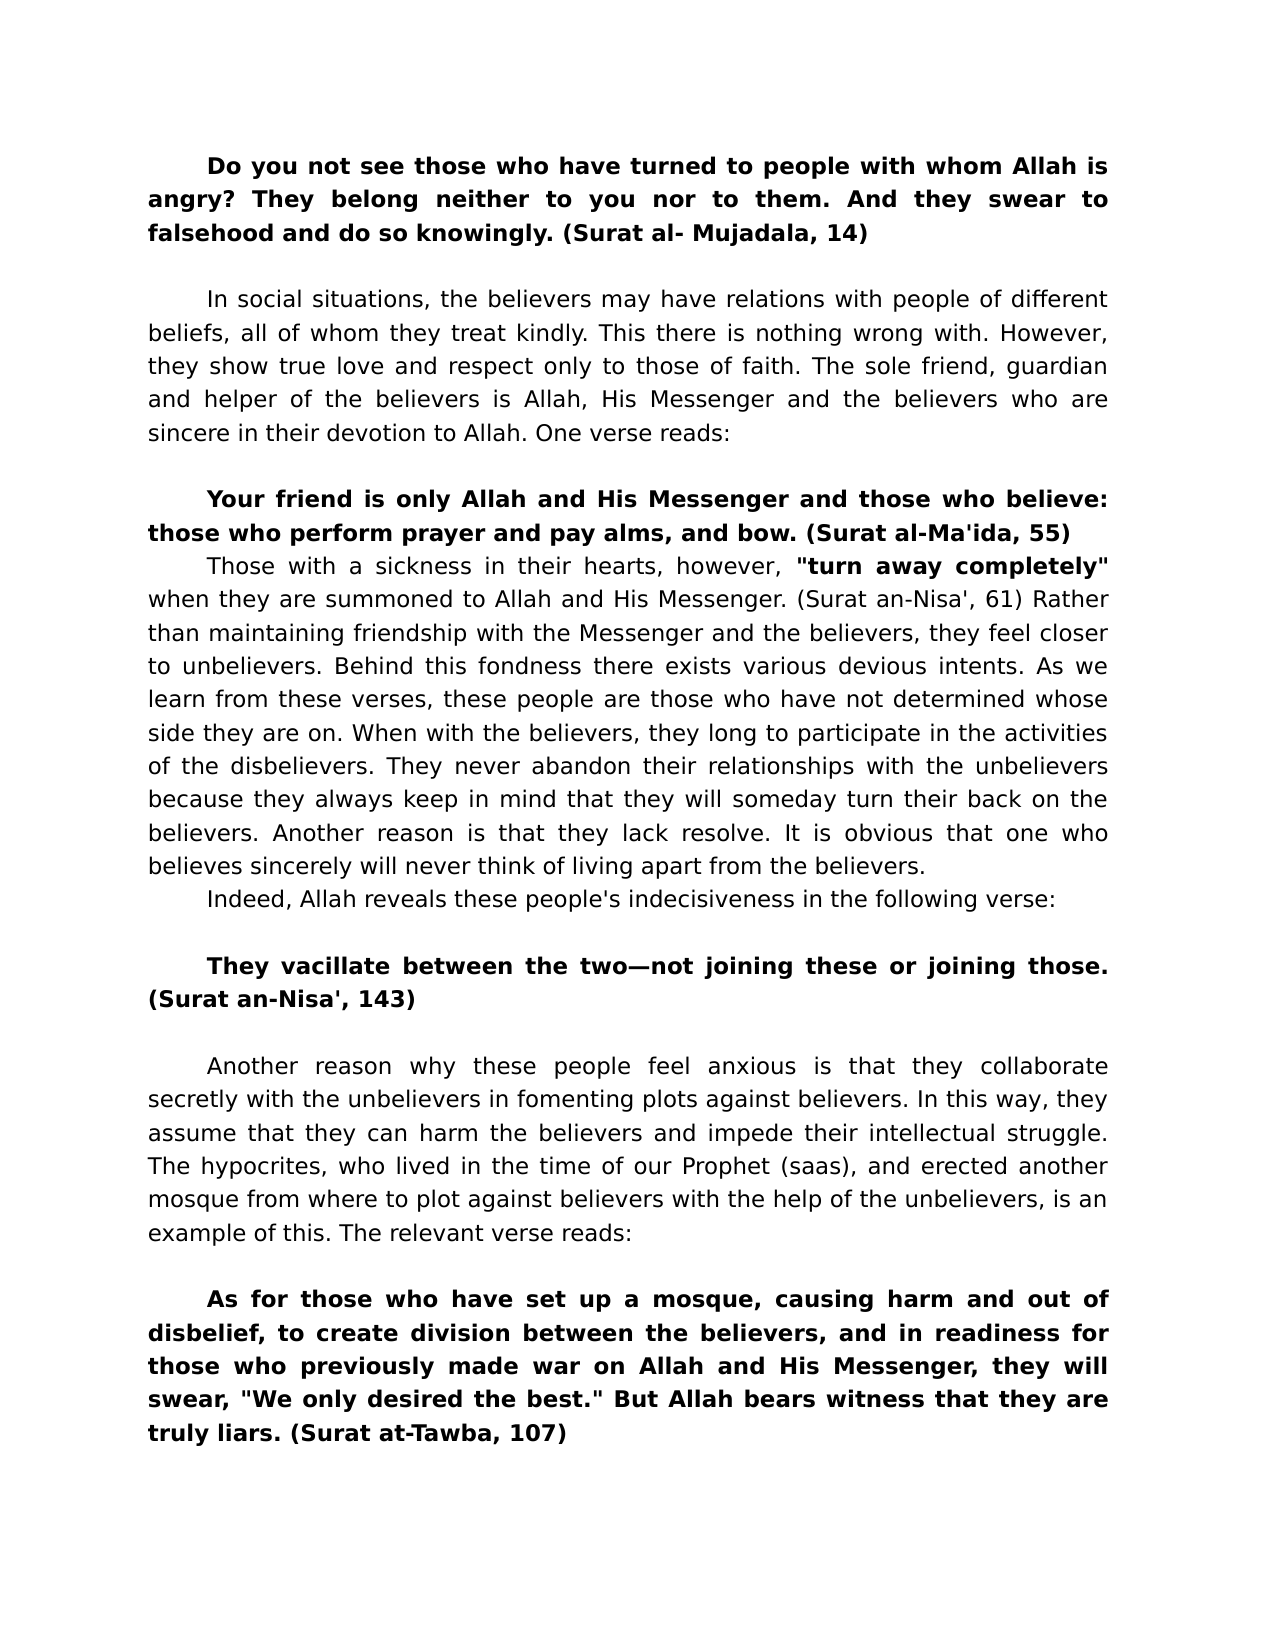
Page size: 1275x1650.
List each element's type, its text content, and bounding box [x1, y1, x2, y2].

text Another reason why these people feel anxious is that they collaborate secretly with the unbelievers in fomenting plots against believers. In this way, they assume that they can harm the believers and impede their intellectual struggle. The hypocrites, who lived in the time of our Prophet (saas), and erected another mosque from where to plot against believers with the help of the unbelievers, is an example of this. The relevant verse reads: [148, 1048, 1110, 1248]
text Indeed, Allah reveals these people's indecisiveness in the following verse: [148, 881, 1110, 914]
text Those with a sickness in their hearts, however, "turn away completely" when they are summoned to Allah and His Messenger. (Surat an-Nisa', 61) Rather than maintaining friendship with the Messenger and the believers, they feel closer to unbelievers. Behind this fondness there exists various devious intents. As we learn from these verses, these people are those who have not determined whose side they are on. When with the believers, they long to participate in the activities of the disbelievers. They never abandon their relationships with the unbelievers because they always keep in mind that they will someday turn their back on the believers. Another reason is that they lack resolve. It is obvious that one who believes sincerely will never think of living apart from the believers. [148, 548, 1110, 881]
text Your friend is only Allah and His Messenger and those who believe: those who perform prayer and pay alms, and bow. (Surat al-Ma'ida, 55) [148, 481, 1110, 548]
text As for those who have set up a mosque, causing harm and out of disbelief, to create division between the believers, and in readiness for those who previously made war on Allah and His Messenger, they will swear, "We only desired the best." But Allah bears witness that they are truly liars. (Surat at-Tawba, 107) [148, 1281, 1110, 1448]
text Do you not see those who have turned to people with whom Allah is angry? They belong neither to you nor to them. And they swear to falsehood and do so knowingly. (Surat al- Mujadala, 14) [148, 148, 1110, 248]
text They vacillate between the two—not joining these or joining those. (Surat an-Nisa', 143) [148, 948, 1110, 1014]
text In social situations, the believers may have relations with people of different beliefs, all of whom they treat kindly. This there is nothing wrong with. However, they show true love and respect only to those of faith. The sole friend, guardian and helper of the believers is Allah, His Messenger and the believers who are sincere in their devotion to Allah. One verse reads: [148, 281, 1110, 448]
